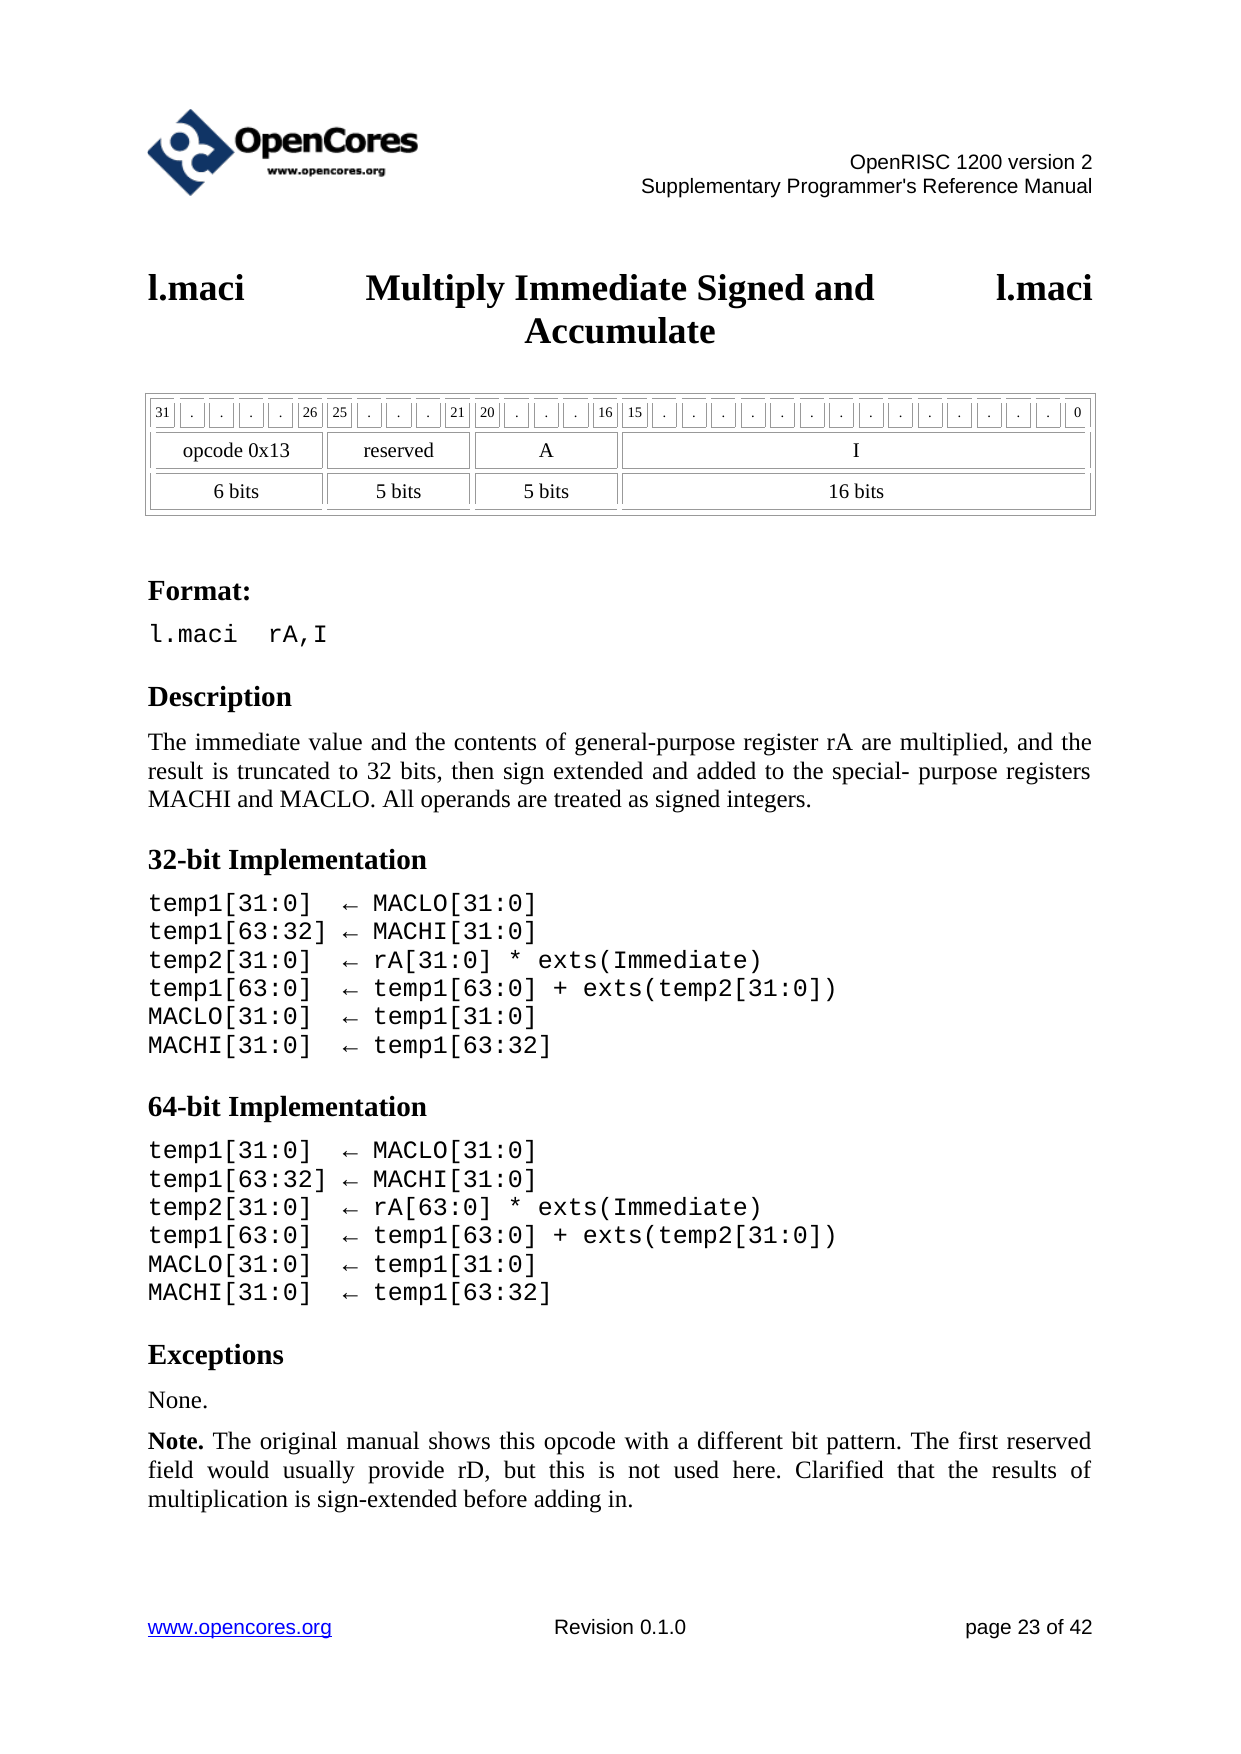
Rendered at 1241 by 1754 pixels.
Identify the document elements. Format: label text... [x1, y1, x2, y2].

text temp1[31:0] ← MACLO[31:0] [148, 1138, 1093, 1166]
table_header 16 [590, 394, 620, 427]
text MACLO[31:0] ← temp1[31:0] [148, 1004, 1093, 1032]
table_header . [354, 394, 384, 427]
table_cell opcode 0x13 [148, 427, 325, 468]
text temp1[31:0] ← MACLO[31:0] [148, 891, 1093, 919]
picture [147, 109, 418, 196]
table_header . [266, 394, 295, 427]
table_header . [236, 394, 266, 427]
table_header l.maci [148, 227, 325, 351]
table_header 25 [325, 394, 354, 427]
table_header . [768, 394, 797, 427]
title 64-bit Implementation [148, 1089, 1093, 1123]
table_header . [679, 394, 708, 427]
title Exceptions [148, 1337, 1093, 1370]
title Description [148, 679, 1093, 712]
table_header . [738, 394, 767, 427]
table_header l.maci [915, 227, 1093, 351]
table_header 15 [620, 394, 649, 427]
table_header 0 [1063, 394, 1093, 427]
table_cell I [620, 427, 1093, 468]
text None. [148, 1385, 1093, 1414]
text Note. The original manual shows this opcode with a different bit pattern. The first reserved field would usually provide rD, but this is not used here. Clarified that the results of multiplication is sign-extended before adding in. [148, 1426, 1093, 1513]
table_cell A [472, 427, 620, 468]
table_cell reserved [325, 427, 472, 468]
table_header . [797, 394, 826, 427]
table_cell 5 bits [325, 468, 472, 509]
text MACHI[31:0] ← temp1[63:32] [148, 1279, 1093, 1308]
table_header . [561, 394, 590, 427]
table_header . [1004, 394, 1033, 427]
table_header 21 [443, 394, 472, 427]
table_header 31 [148, 394, 177, 427]
table_header . [945, 394, 974, 427]
text temp1[63:0] ← temp1[63:0] + exts(temp2[31:0]) [148, 1223, 1093, 1251]
table_cell 5 bits [472, 468, 620, 509]
table_header . [1033, 394, 1063, 427]
text temp2[31:0] ← rA[31:0] * exts(Immediate) [148, 947, 1093, 976]
table_header Multiply Immediate Signed and Accumulate [325, 227, 915, 351]
table_header . [856, 394, 886, 427]
title Format: [148, 573, 1093, 607]
table_header . [531, 394, 561, 427]
table_header . [826, 394, 856, 427]
table_header . [886, 394, 915, 427]
text MACHI[31:0] ← temp1[63:32] [148, 1032, 1093, 1061]
table_header . [915, 394, 944, 427]
table_header . [974, 394, 1003, 427]
table_header 26 [295, 394, 325, 427]
text temp1[63:0] ← temp1[63:0] + exts(temp2[31:0]) [148, 976, 1093, 1004]
table_cell 16 bits [620, 468, 1093, 509]
text The immediate value and the contents of general-purpose register rA are multiplied, and the result is truncated to 32 bits, then sign extended and added to the special- purpose registers MACHI and MACLO. All operands are treated as signed integers. [148, 727, 1093, 813]
text l.maci rA,I [148, 621, 1093, 650]
table_header . [384, 394, 413, 427]
table_header . [207, 394, 236, 427]
title 32-bit Implementation [148, 842, 1093, 876]
text MACLO[31:0] ← temp1[31:0] [148, 1251, 1093, 1279]
table_cell 6 bits [148, 468, 325, 509]
table_header 20 [472, 394, 502, 427]
table_header . [177, 394, 207, 427]
table_header . [413, 394, 443, 427]
table_header . [649, 394, 679, 427]
text temp1[63:32] ← MACHI[31:0] [148, 1166, 1093, 1194]
table_header . [708, 394, 738, 427]
text temp1[63:32] ← MACHI[31:0] [148, 919, 1093, 947]
table_header . [502, 394, 531, 427]
text temp2[31:0] ← rA[63:0] * exts(Immediate) [148, 1194, 1093, 1223]
